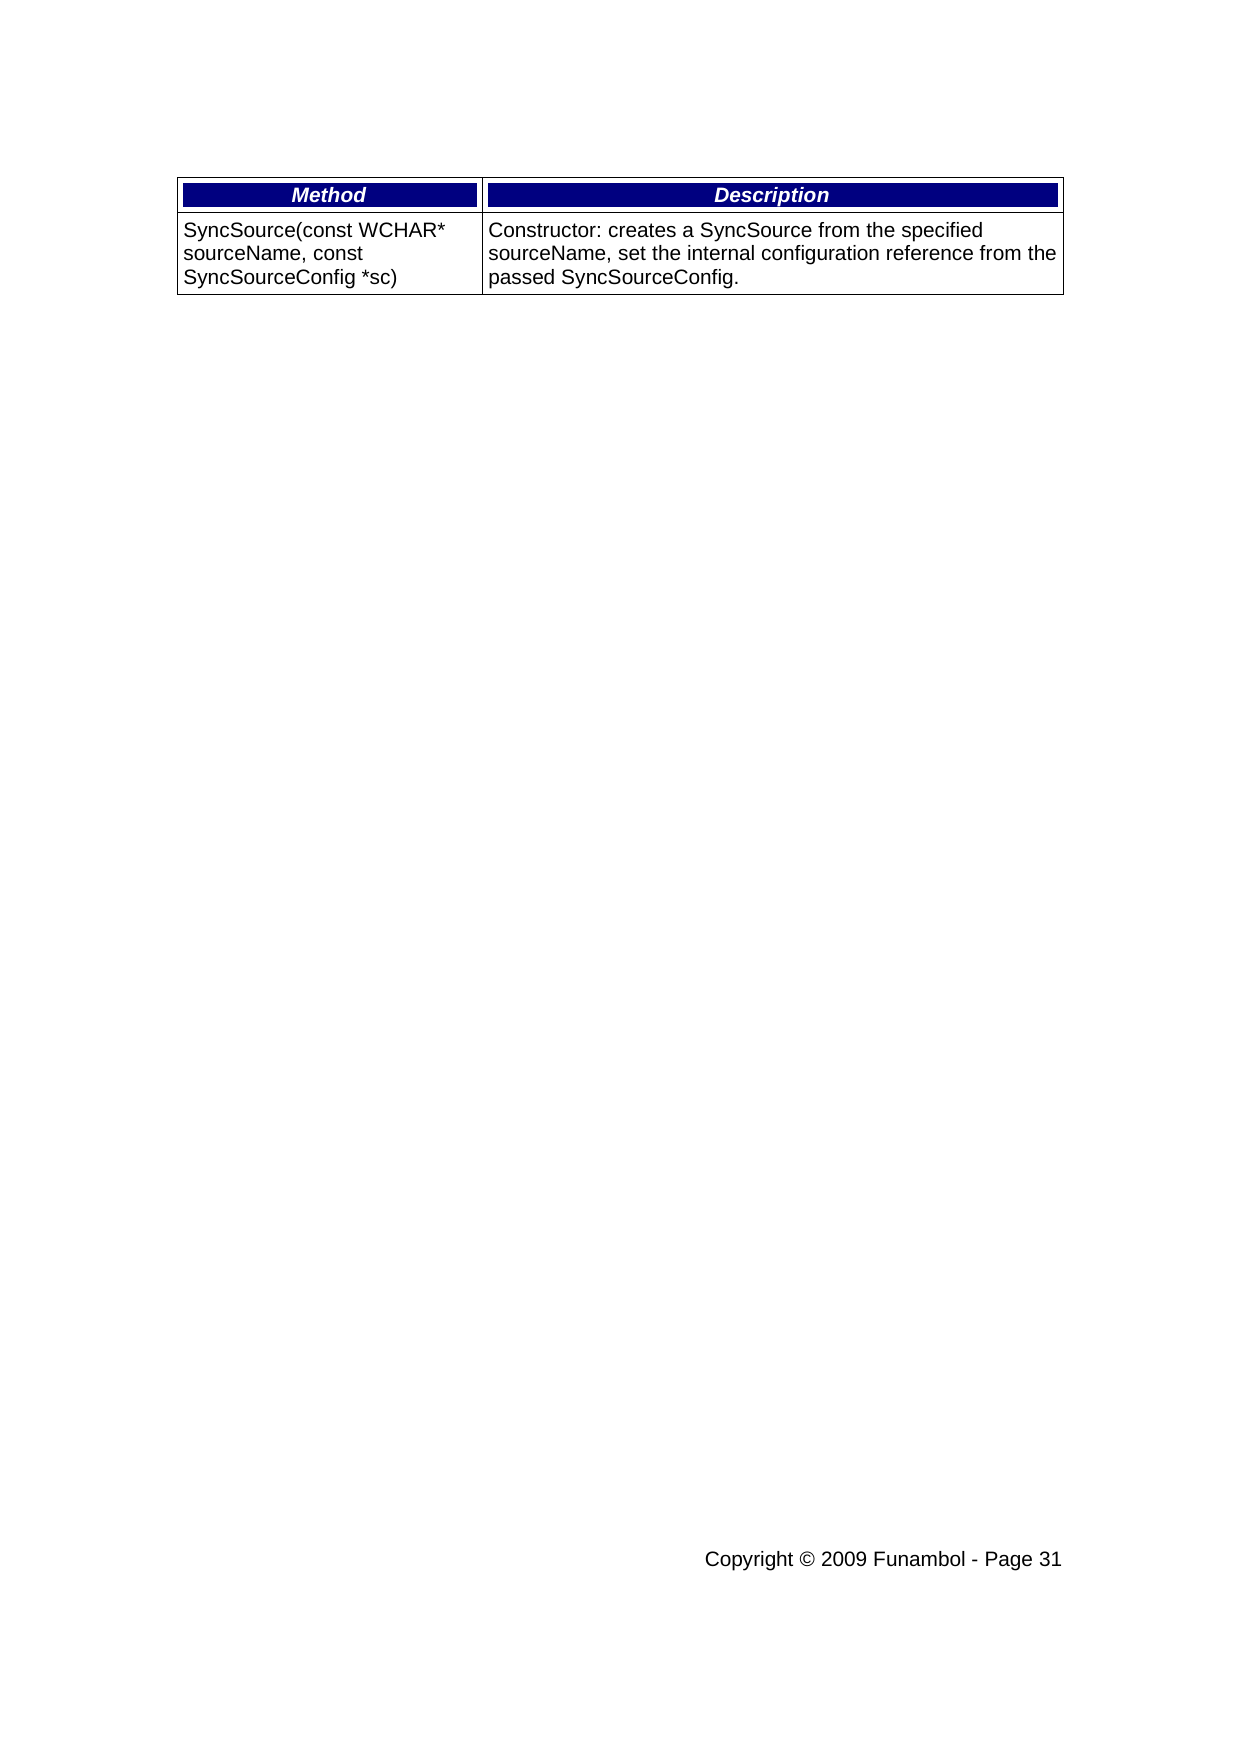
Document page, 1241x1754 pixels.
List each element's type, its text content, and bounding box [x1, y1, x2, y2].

table_header Description [483, 178, 1063, 212]
table_header Method [178, 178, 482, 212]
table_cell Constructor: creates a SyncSource from the specified sourceName, set the internal configuration reference from the passed SyncSourceConfig. [483, 213, 1063, 294]
table_cell SyncSource(const WCHAR* sourceName, const SyncSourceConfig *sc) [178, 213, 482, 294]
